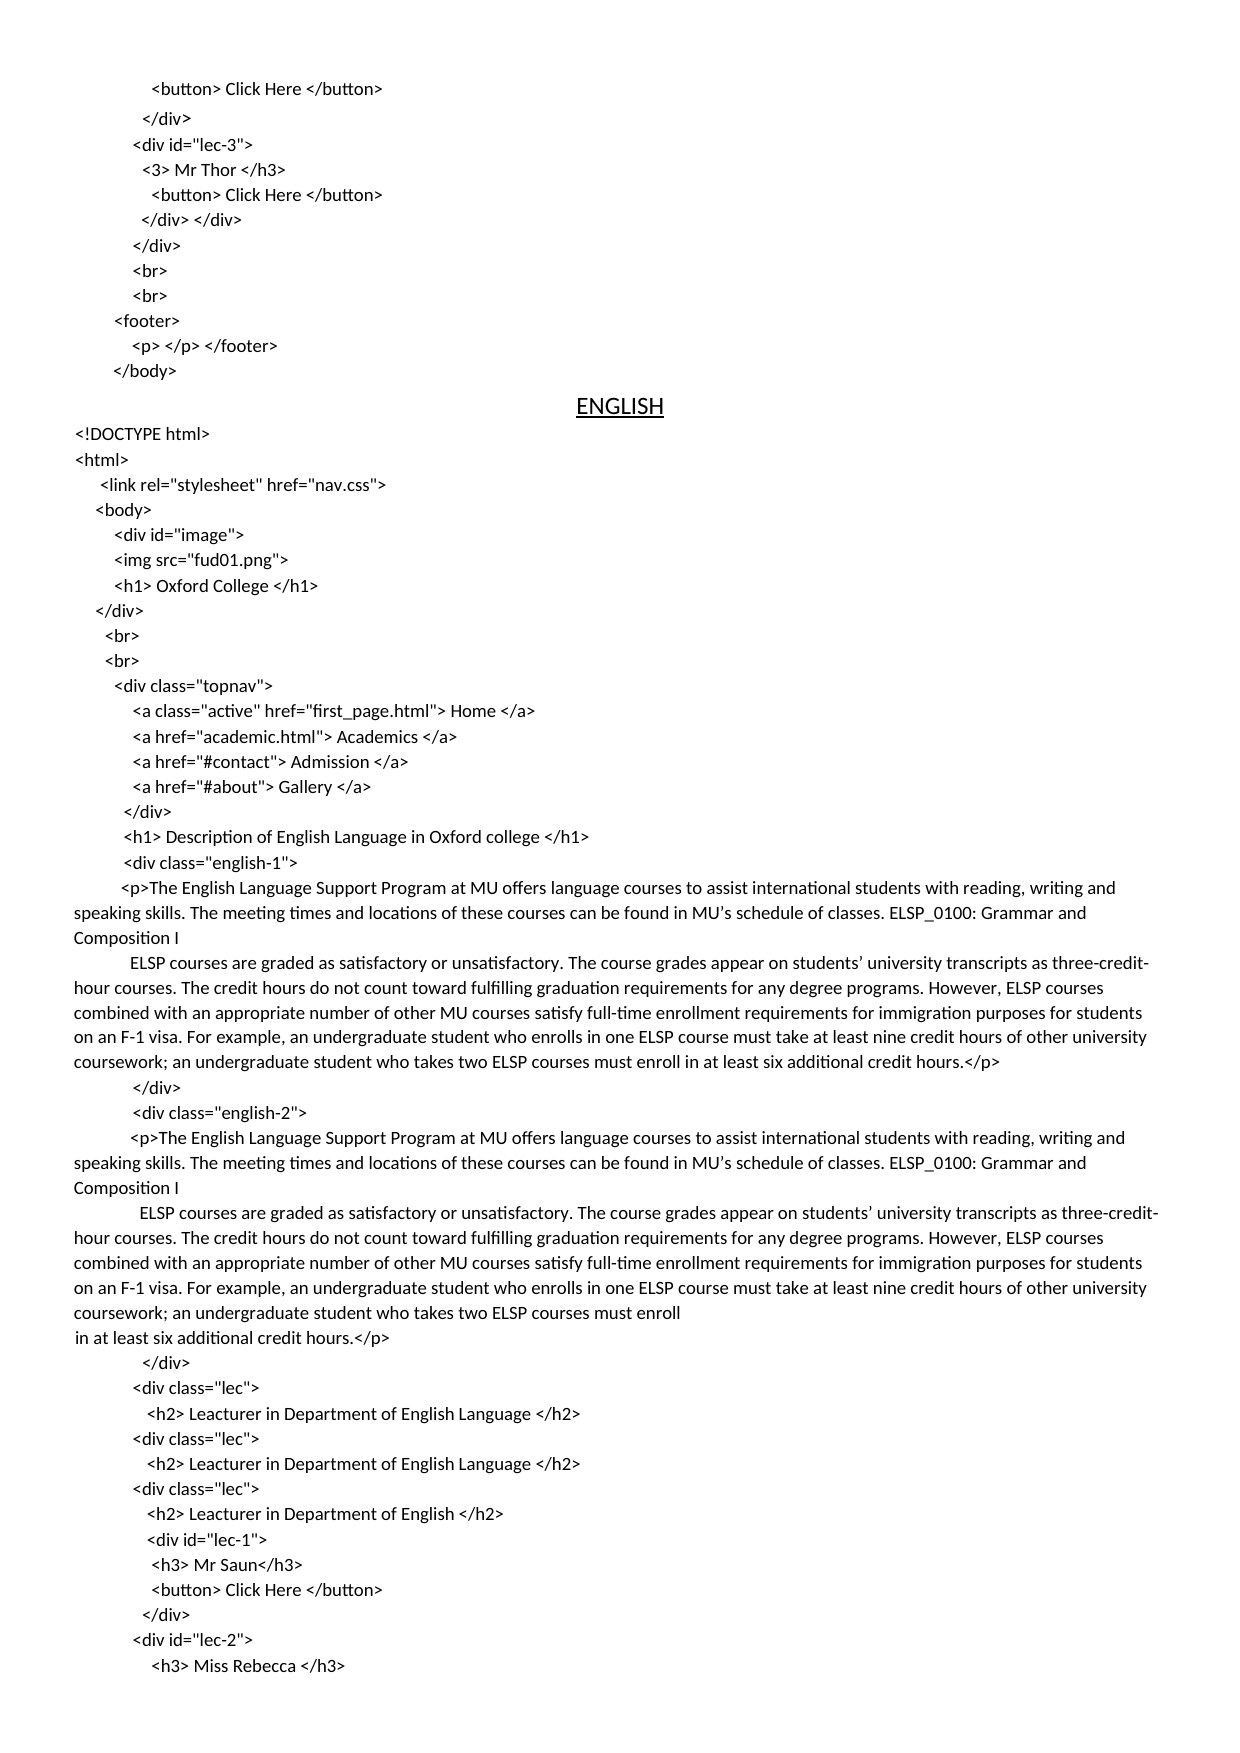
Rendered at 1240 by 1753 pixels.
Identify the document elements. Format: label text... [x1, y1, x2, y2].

text <a href="#about"> Gallery </a> [132, 775, 1164, 798]
text <button> Click Here </button> [151, 77, 1164, 100]
text in at least six additional credit hours.</p> [75, 1326, 1164, 1349]
text <html> [75, 448, 1164, 471]
text <div class="english-2"> [132, 1101, 1164, 1124]
text ELSP courses are graded as satisfactory or unsatisfactory. The course grades appear on students’ university transcripts as three-credit-hour courses. The credit hours do not count toward fulfilling graduation requirements for any degree programs. However, ELSP courses combined with an appropriate number of other MU courses satisfy full-time enrollment requirements for immigration purposes for students on an F-1 visa. For example, an undergraduate student who enrolls in one ELSP course must take at least nine credit hours of other university coursework; an undergraduate student who takes two ELSP courses must enroll in at least six additional credit hours.</p> [74, 951, 1164, 1073]
text <div class="lec"> [132, 1376, 1164, 1399]
text <p>The English Language Support Program at MU offers language courses to assist international students with reading, writing and speaking skills. The meeting times and locations of these courses can be found in MU’s schedule of classes. ELSP_0100: Grammar and Composition I [74, 876, 1164, 949]
text <img src="fud01.png"> [114, 549, 1164, 572]
text <h2> Leacturer in Department of English Language </h2> [147, 1452, 1164, 1475]
text </div> [142, 105, 1164, 130]
subtitle ENGLISH [96, 390, 1145, 421]
text </div> [142, 1351, 1164, 1374]
text <h2> Leacturer in Department of English Language </h2> [147, 1402, 1164, 1424]
text <a class="active" href="first_page.html"> Home </a> [132, 699, 1164, 722]
text <div class="topnav"> [114, 674, 1164, 697]
text <h1> Description of English Language in Oxford college </h1> [123, 826, 1164, 848]
text </div> [142, 1603, 1164, 1626]
text <p>The English Language Support Program at MU offers language courses to assist international students with reading, writing and speaking skills. The meeting times and locations of these courses can be found in MU’s schedule of classes. ELSP_0100: Grammar and Composition I [74, 1126, 1164, 1199]
text <footer> [114, 309, 1164, 332]
text </div> [132, 1076, 1164, 1099]
text <a href="#contact"> Admission </a> [132, 750, 1164, 773]
text <br> <br> [132, 259, 204, 307]
text </div> [123, 800, 1164, 823]
text <div id="lec-1"> [147, 1528, 1164, 1551]
text <div class="lec"> [132, 1427, 1164, 1450]
text </div> </div> [131, 208, 245, 231]
text <div id="image"> [114, 523, 1164, 546]
text <body> [95, 498, 1164, 521]
text </div> [132, 234, 1164, 257]
text <br> <br> [104, 624, 176, 672]
text <button> Click Here </button> [151, 1578, 1164, 1601]
text <h3> Mr Saun</h3> [151, 1553, 1164, 1576]
text ELSP courses are graded as satisfactory or unsatisfactory. The course grades appear on students’ university transcripts as three-credit-hour courses. The credit hours do not count toward fulfilling graduation requirements for any degree programs. However, ELSP courses combined with an appropriate number of other MU courses satisfy full-time enrollment requirements for immigration purposes for students on an F-1 visa. For example, an undergraduate student who enrolls in one ELSP course must take at least nine credit hours of other university coursework; an undergraduate student who takes two ELSP courses must enroll [74, 1201, 1164, 1324]
text </div> [95, 599, 1164, 622]
text <div id="lec-2"> [132, 1628, 1164, 1651]
text <h1> Oxford College </h1> [114, 574, 1164, 597]
text <div class="english-1"> [123, 851, 1164, 874]
text <link rel="stylesheet" href="nav.css"> [100, 473, 1164, 496]
text <div id="lec-3"> [132, 133, 1164, 156]
text <button> Click Here </button> [151, 183, 1164, 206]
text <p> </p> </footer> </body> [113, 334, 287, 382]
text <3> Mr Thor </h3> [142, 158, 1164, 181]
text <div class="lec"> [132, 1477, 1164, 1500]
text <a href="academic.html"> Academics </a> [132, 725, 1164, 748]
text <h2> Leacturer in Department of English </h2> [147, 1502, 1164, 1525]
text <h3> Miss Rebecca </h3> [151, 1654, 1164, 1677]
text <!DOCTYPE html> [75, 423, 1164, 446]
